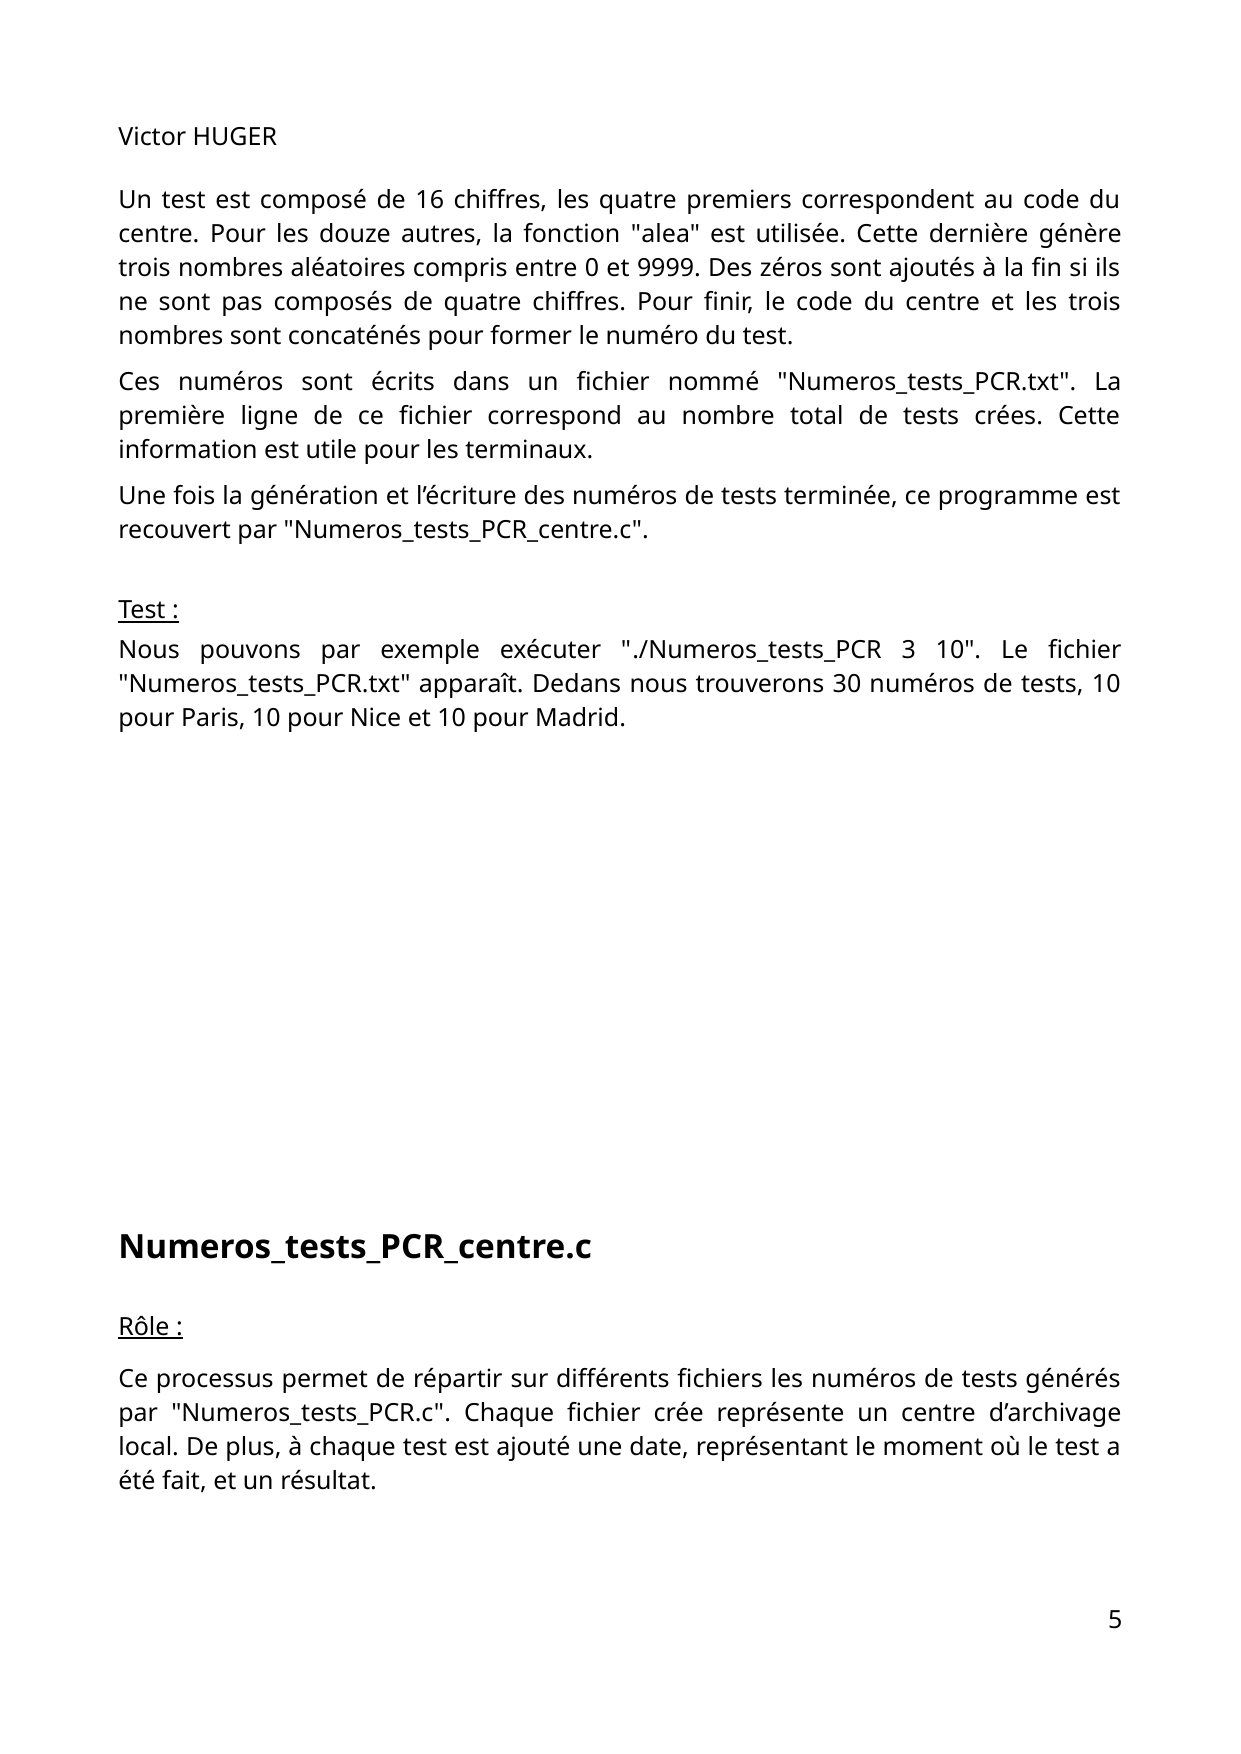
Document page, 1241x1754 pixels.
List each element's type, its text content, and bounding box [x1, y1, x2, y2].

text Numeros_tests_PCR_centre.c [118, 1223, 1122, 1268]
text Rôle : [118, 1308, 1122, 1342]
text Une fois la génération et l’écriture des numéros de tests terminée, ce programme est recouvert par "Numeros_tests_PCR_centre.c". [118, 478, 1122, 546]
text Nous pouvons par exemple exécuter "./Numeros_tests_PCR 3 10". Le fichier "Numeros_tests_PCR.txt" apparaît. Dedans nous trouverons 30 numéros de tests, 10 pour Paris, 10 pour Nice et 10 pour Madrid. [118, 632, 1122, 734]
text Ce processus permet de répartir sur différents fichiers les numéros de tests générés par "Numeros_tests_PCR.c". Chaque fichier crée représente un centre d’archivage local. De plus, à chaque test est ajouté une date, représentant le moment où le test a été fait, et un résultat. [118, 1360, 1122, 1496]
text Ces numéros sont écrits dans un fichier nommé "Numeros_tests_PCR.txt". La première ligne de ce fichier correspond au nombre total de tests crées. Cette information est utile pour les terminaux. [118, 364, 1122, 466]
text Test : [118, 592, 1122, 626]
text Un test est composé de 16 chiffres, les quatre premiers correspondent au code du centre. Pour les douze autres, la fonction "alea" est utilisée. Cette dernière génère trois nombres aléatoires compris entre 0 et 9999. Des zéros sont ajoutés à la fin si ils ne sont pas composés de quatre chiffres. Pour finir, le code du centre et les trois nombres sont concaténés pour former le numéro du test. [118, 182, 1122, 352]
